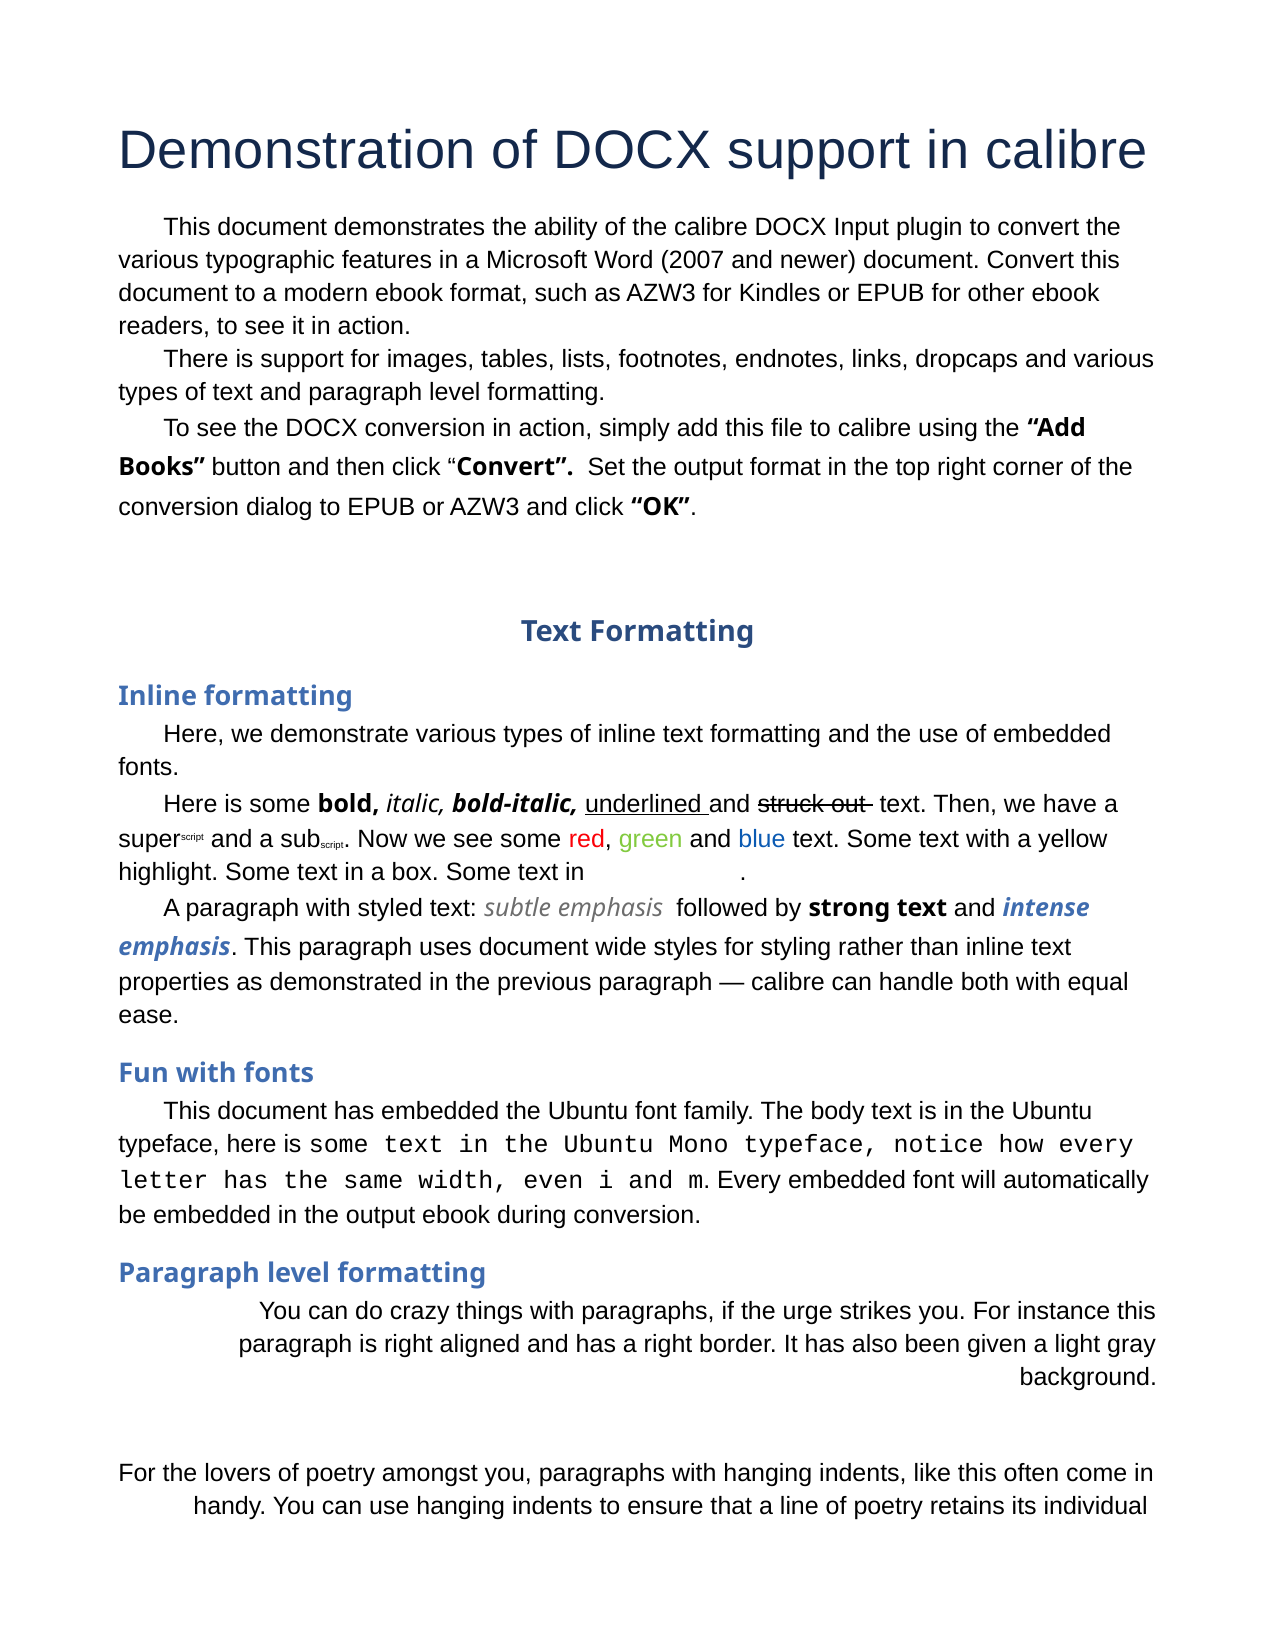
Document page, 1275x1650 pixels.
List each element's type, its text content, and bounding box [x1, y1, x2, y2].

text There is support for images, tables, lists, footnotes, endnotes, links, dropcaps and various types of text and paragraph level formatting. [118, 344, 1157, 406]
text To see the DOCX conversion in action, simply add this file to calibre using the “Add Books” button and then click “Convert”. Set the output format in the top right corner of the conversion dialog to EPUB or AZW3 and click “OK”. [118, 410, 1157, 522]
text For the lovers of poetry amongst you, paragraphs with hanging indents, like this often come in handy. You can use hanging indents to ensure that a line of poetry retains its individual [118, 1458, 1157, 1519]
text Inline formatting [118, 677, 1157, 714]
text This document has embedded the Ubuntu font family. The body text is in the Ubuntu typeface, here is some text in the Ubuntu Mono typeface, notice how every letter has the same width, even i and m. Every embedded font will automatically be embedded in the output ebook during conversion. [118, 1096, 1157, 1228]
text Here, we demonstrate various types of inline text formatting and the use of embedded fonts. [118, 719, 1157, 781]
text You can do crazy things with paragraphs, if the urge strikes you. For instance this paragraph is right aligned and has a right border. It has also been given a light gray background. [118, 1296, 1157, 1391]
text A paragraph with styled text: subtle emphasis followed by strong text and intense emphasis. This paragraph uses document wide styles for styling rather than inline text properties as demonstrated in the previous paragraph — calibre can handle both with equal ease. [118, 889, 1157, 1029]
text Demonstration of DOCX support in calibre [118, 118, 1157, 180]
text Here is some bold, italic, bold-italic, underlined and struck out text. Then, we have a superscript and a subscript. Now we see some red, green and blue text. Some text with a yellow highlight. Some text in a box. Some text in inverse video. [118, 785, 1157, 885]
text Paragraph level formatting [118, 1254, 1157, 1291]
text Text Formatting [118, 610, 1157, 650]
text Fun with fonts [118, 1054, 1157, 1091]
text This document demonstrates the ability of the calibre DOCX Input plugin to convert the various typographic features in a Microsoft Word (2007 and newer) document. Convert this document to a modern ebook format, such as AZW3 for Kindles or EPUB for other ebook readers, to see it in action. [118, 212, 1157, 339]
